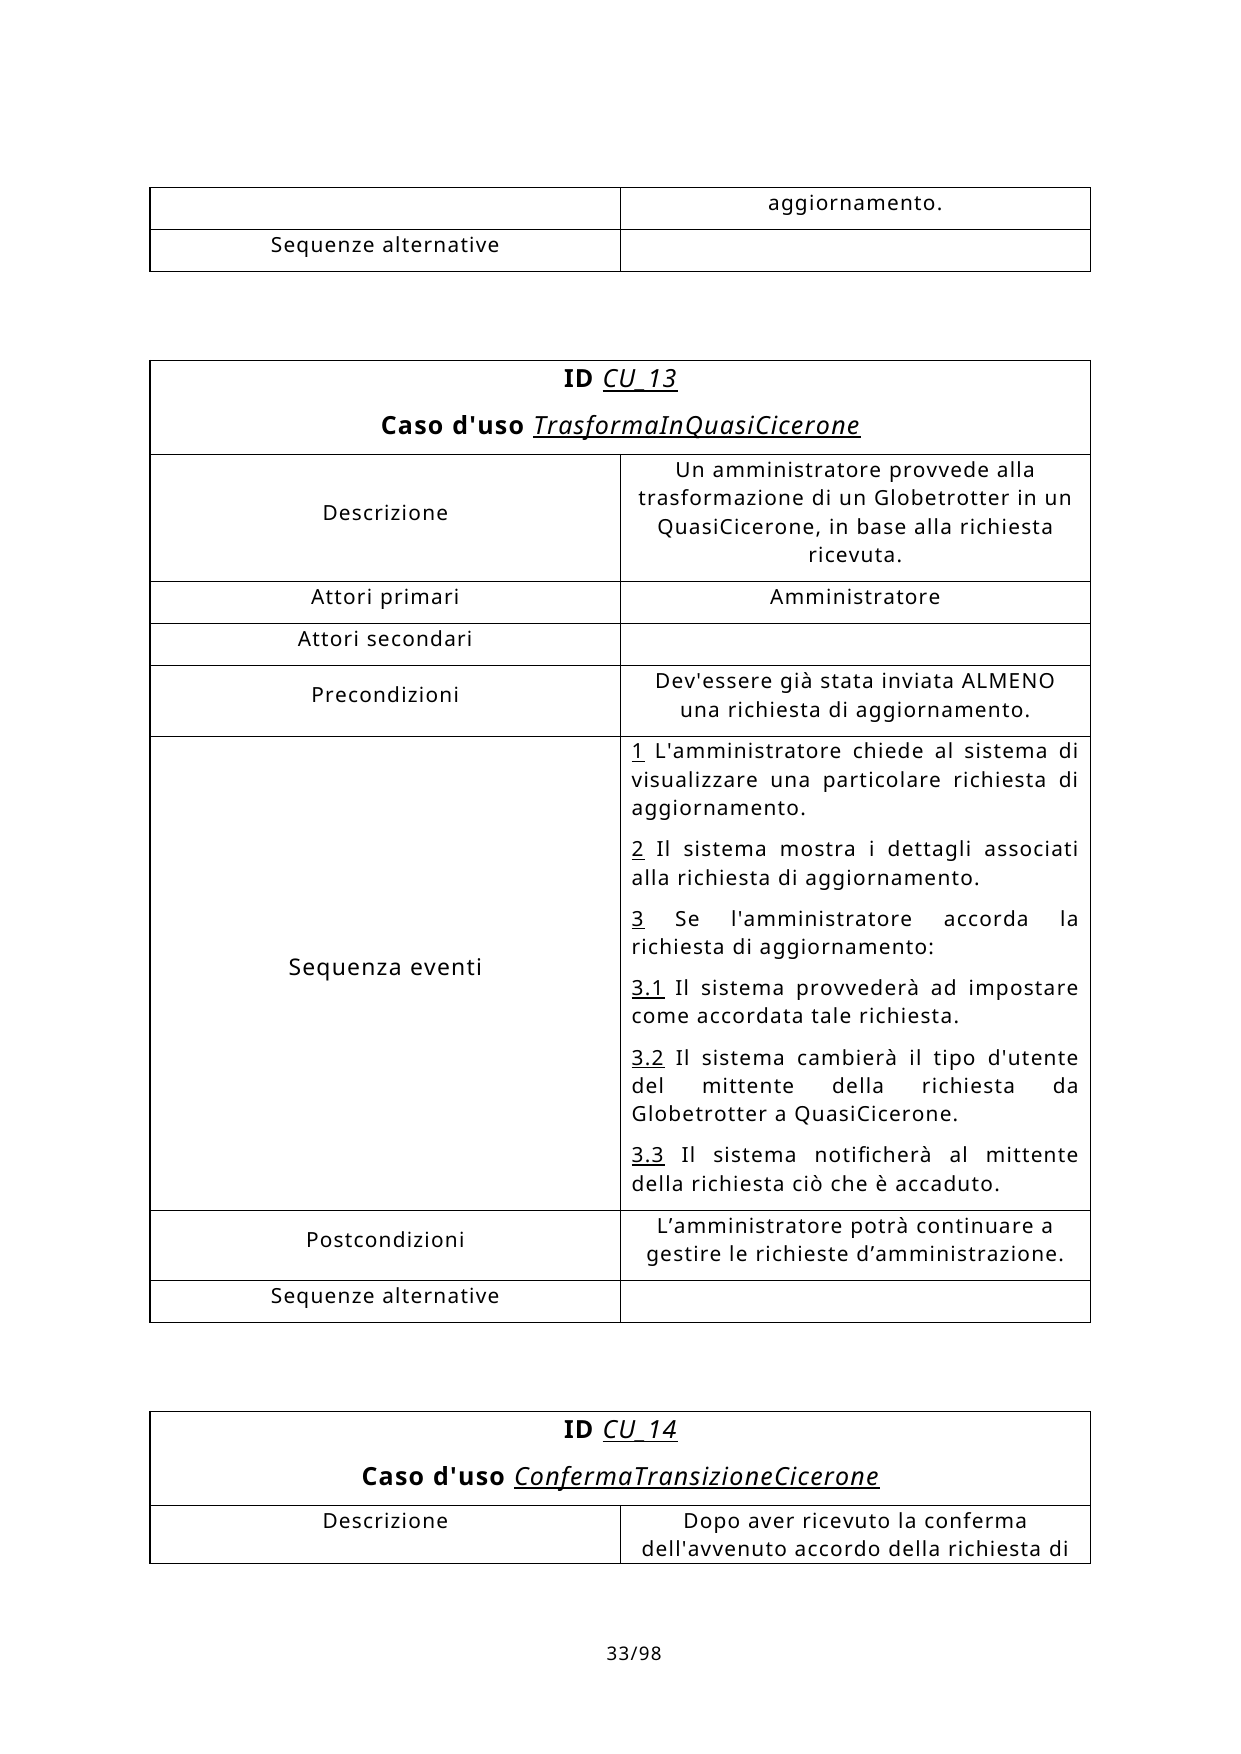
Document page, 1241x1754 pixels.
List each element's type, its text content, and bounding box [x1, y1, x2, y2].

table_cell Amministratore [621, 582, 1090, 623]
table_cell Sequenze alternative [151, 230, 620, 271]
table_cell [151, 188, 620, 229]
table_cell Postcondizioni [151, 1211, 620, 1280]
table_cell Precondizioni [151, 666, 620, 736]
table_header ID CU_14 Caso d'uso ConfermaTransizioneCicerone [151, 1412, 1090, 1505]
table_cell [621, 230, 1090, 271]
table_cell Sequenza eventi [151, 737, 620, 1210]
table_cell 1 L'amministratore chiede al sistema di visualizzare una particolare richiesta di aggiornamento. 2 Il sistema mostra i dettagli associati alla richiesta di aggiornamento. 3 Se l'amministratore accorda la richiesta di aggiornamento: 3.1 Il sistema provvederà ad impostare come accordata tale richiesta. 3.2 Il sistema cambierà il tipo d'utente del mittente della richiesta da Globetrotter a QuasiCicerone. 3.3 Il sistema notificherà al mittente della richiesta ciò che è accaduto. [621, 737, 1090, 1210]
table_cell Descrizione [151, 455, 620, 581]
table_cell Attori primari [151, 582, 620, 623]
table_cell [621, 624, 1090, 665]
table_cell Sequenze alternative [151, 1281, 620, 1322]
table_cell Un amministratore provvede alla trasformazione di un Globetrotter in un QuasiCicerone, in base alla richiesta ricevuta. [621, 455, 1090, 581]
table_cell aggiornamento. [621, 188, 1090, 229]
table_cell L’amministratore potrà continuare a gestire le richieste d’amministrazione. [621, 1211, 1090, 1280]
table_cell Dopo aver ricevuto la conferma dell'avvenuto accordo della richiesta di [621, 1506, 1090, 1563]
table_cell Descrizione [151, 1506, 620, 1563]
table_header ID CU_13 Caso d'uso TrasformaInQuasiCicerone [151, 361, 1090, 454]
table_cell Attori secondari [151, 624, 620, 665]
table_cell [621, 1281, 1090, 1322]
table_cell Dev'essere già stata inviata ALMENO una richiesta di aggiornamento. [621, 666, 1090, 736]
